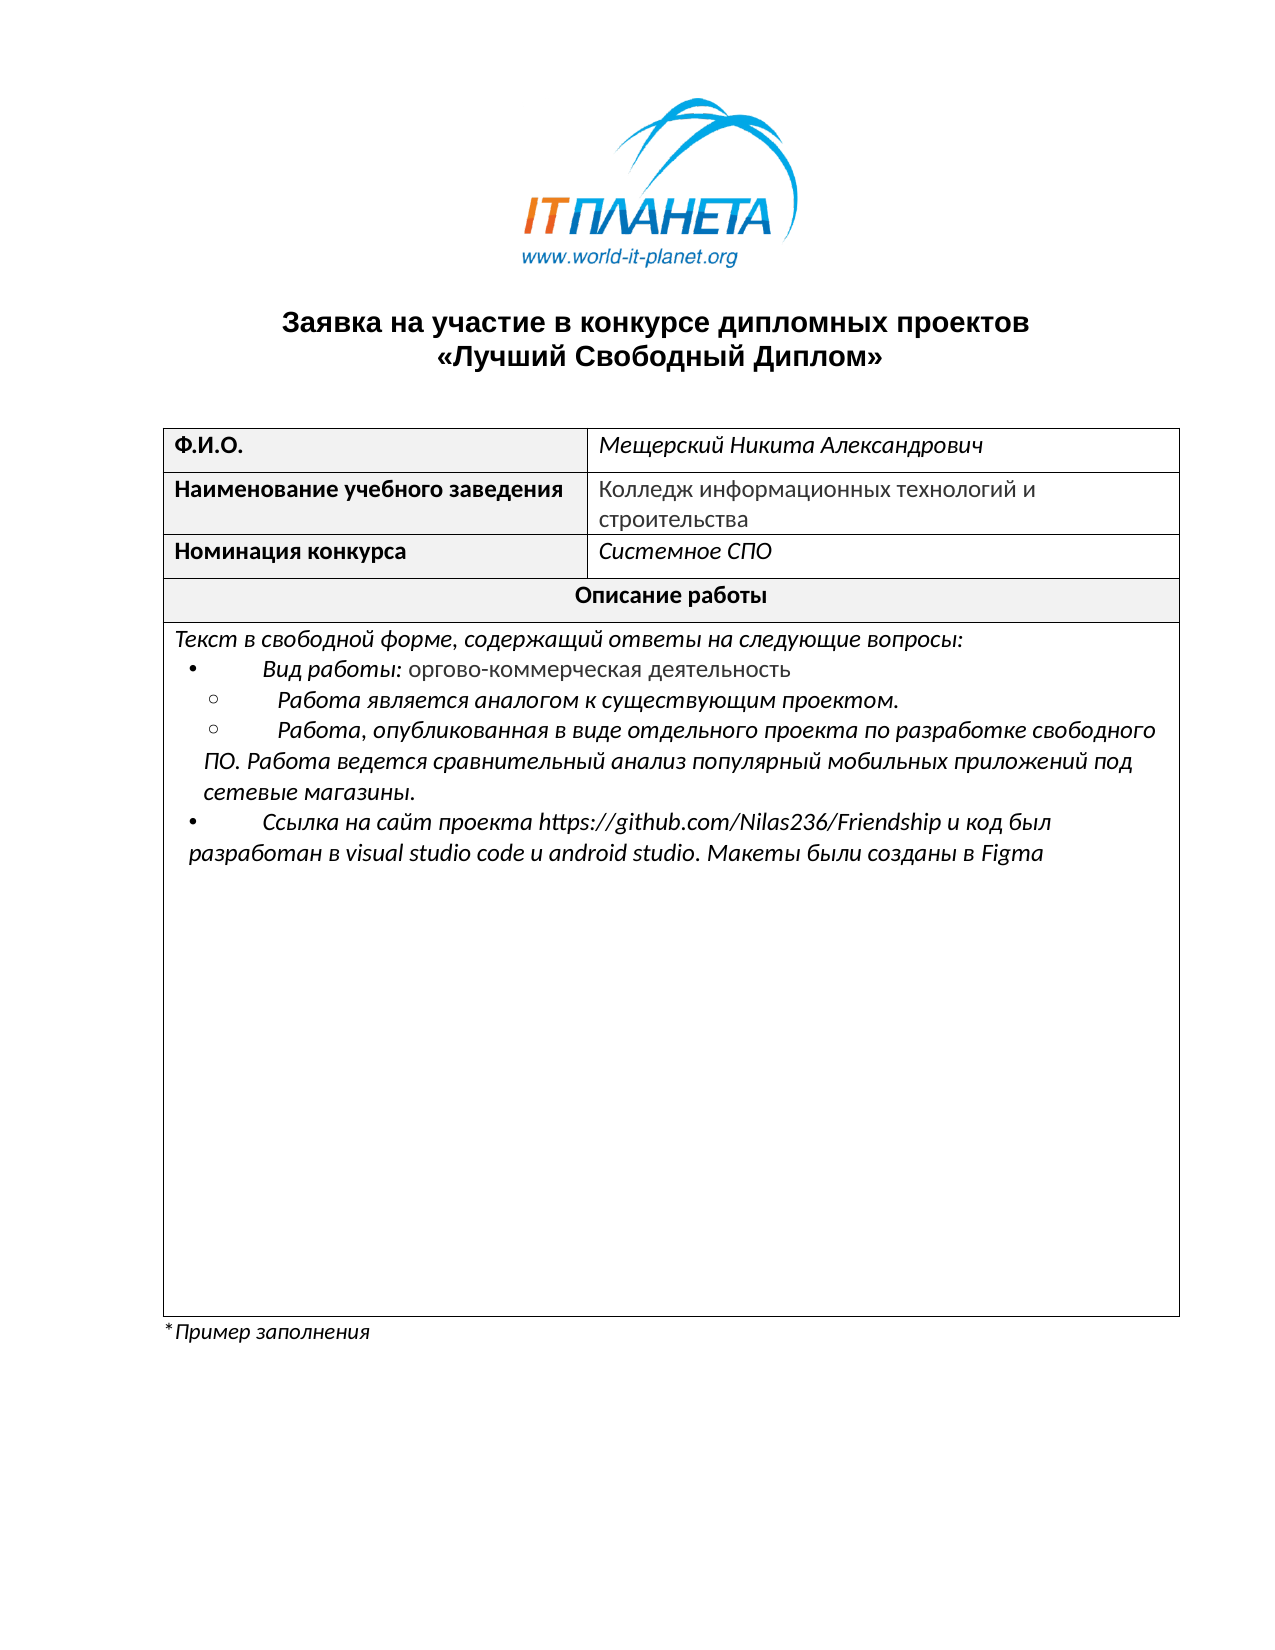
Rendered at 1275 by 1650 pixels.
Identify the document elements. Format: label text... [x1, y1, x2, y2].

table_header Ф.И.О. [164, 429, 587, 472]
table_cell Системное СПО [588, 535, 1179, 578]
subtitle Заявка на участие в конкурсе дипломных проектов «Лучший Свободный Диплом» [163, 305, 1157, 372]
text *Пример заполнения [163, 1317, 1157, 1345]
table_cell Описание работы [164, 579, 1179, 622]
table_cell Текст в свободной форме, содержащий ответы на следующие вопросы: Вид работы: оргово-коммерческая деятельность Работа является аналогом к существующим проектом. Работа, опубликованная в виде отдельного проекта по разработке свободного ПО. Работа ведется сравнительный анализ популярный мобильных приложений под сетевые магазины. Ссылка на сайт проекта https://github.com/Nilas236/Friendship и код был разработан в visual studio code и android studio. Макеты были созданы в Figma [164, 623, 1179, 1316]
table_header Мещерский Никита Александрович [588, 429, 1179, 472]
table_cell Номинация конкурса [164, 535, 587, 578]
table_cell Наименование учебного заведения [164, 473, 587, 534]
table_cell Колледж информационных технологий и строительства [588, 473, 1179, 534]
